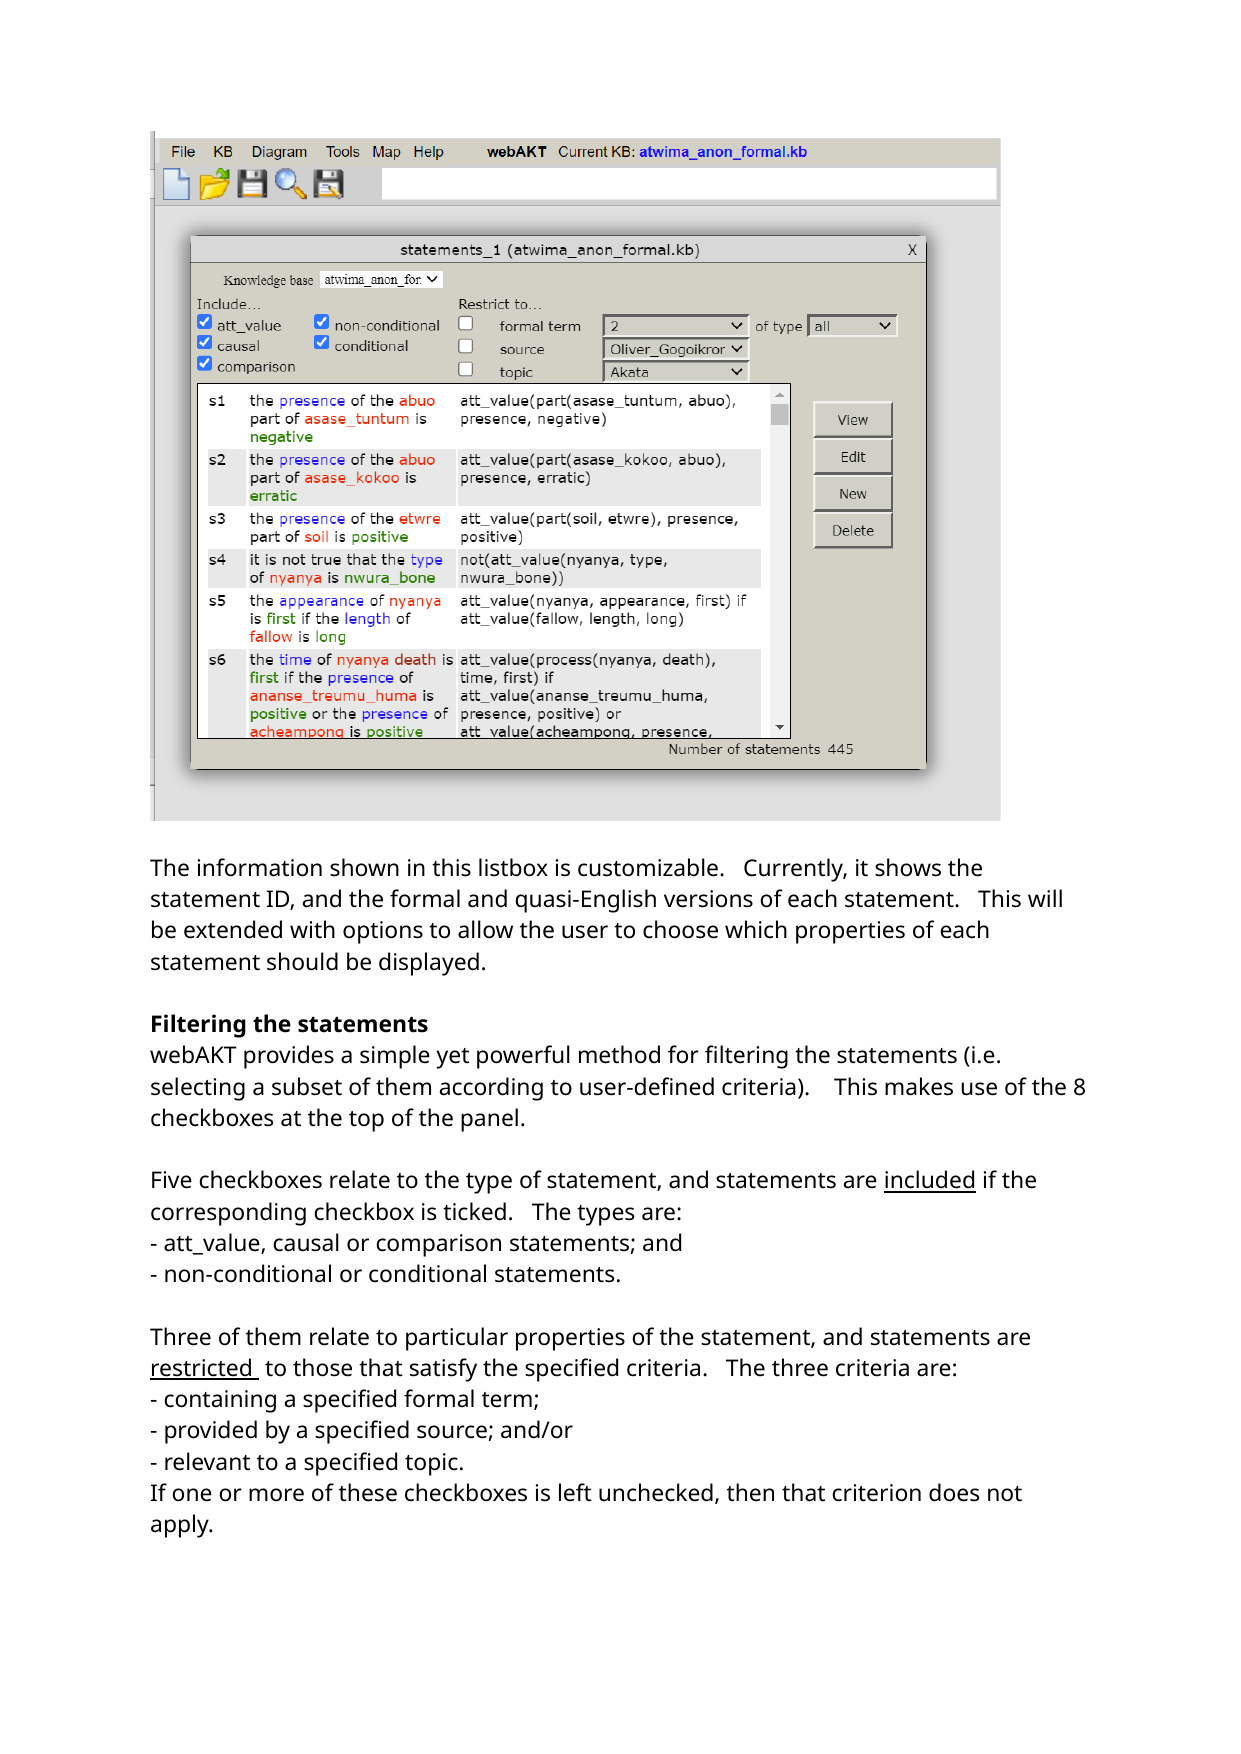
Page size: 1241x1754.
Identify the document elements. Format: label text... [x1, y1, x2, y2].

text If one or more of these checkboxes is left unchecked, then that criterion does not apply. [150, 1477, 1090, 1539]
text Five checkboxes relate to the type of statement, and statements are included if the corresponding checkbox is ticked. The types are: - att_value, causal or comparison statements; and [150, 1164, 1090, 1258]
text - non-conditional or conditional statements. [150, 1258, 1090, 1289]
text Three of them relate to particular properties of the statement, and statements are restricted to those that satisfy the specified criteria. The three criteria are: [150, 1321, 1090, 1383]
text - provided by a specified source; and/or [150, 1414, 1090, 1446]
text - relevant to a specified topic. [150, 1446, 1090, 1477]
text The information shown in this listbox is customizable. Currently, it shows the statement ID, and the formal and quasi-English versions of each statement. This will be extended with options to allow the user to choose which properties of each statement should be displayed. [150, 852, 1090, 977]
text Filtering the statements [150, 1008, 1090, 1039]
text webAKT provides a simple yet powerful method for filtering the statements (i.e. selecting a subset of them according to user-defined criteria). This makes use of the 8 checkboxes at the top of the panel. [150, 1039, 1090, 1133]
text - containing a specified formal term; [150, 1383, 1090, 1414]
picture [150, 131, 1001, 821]
